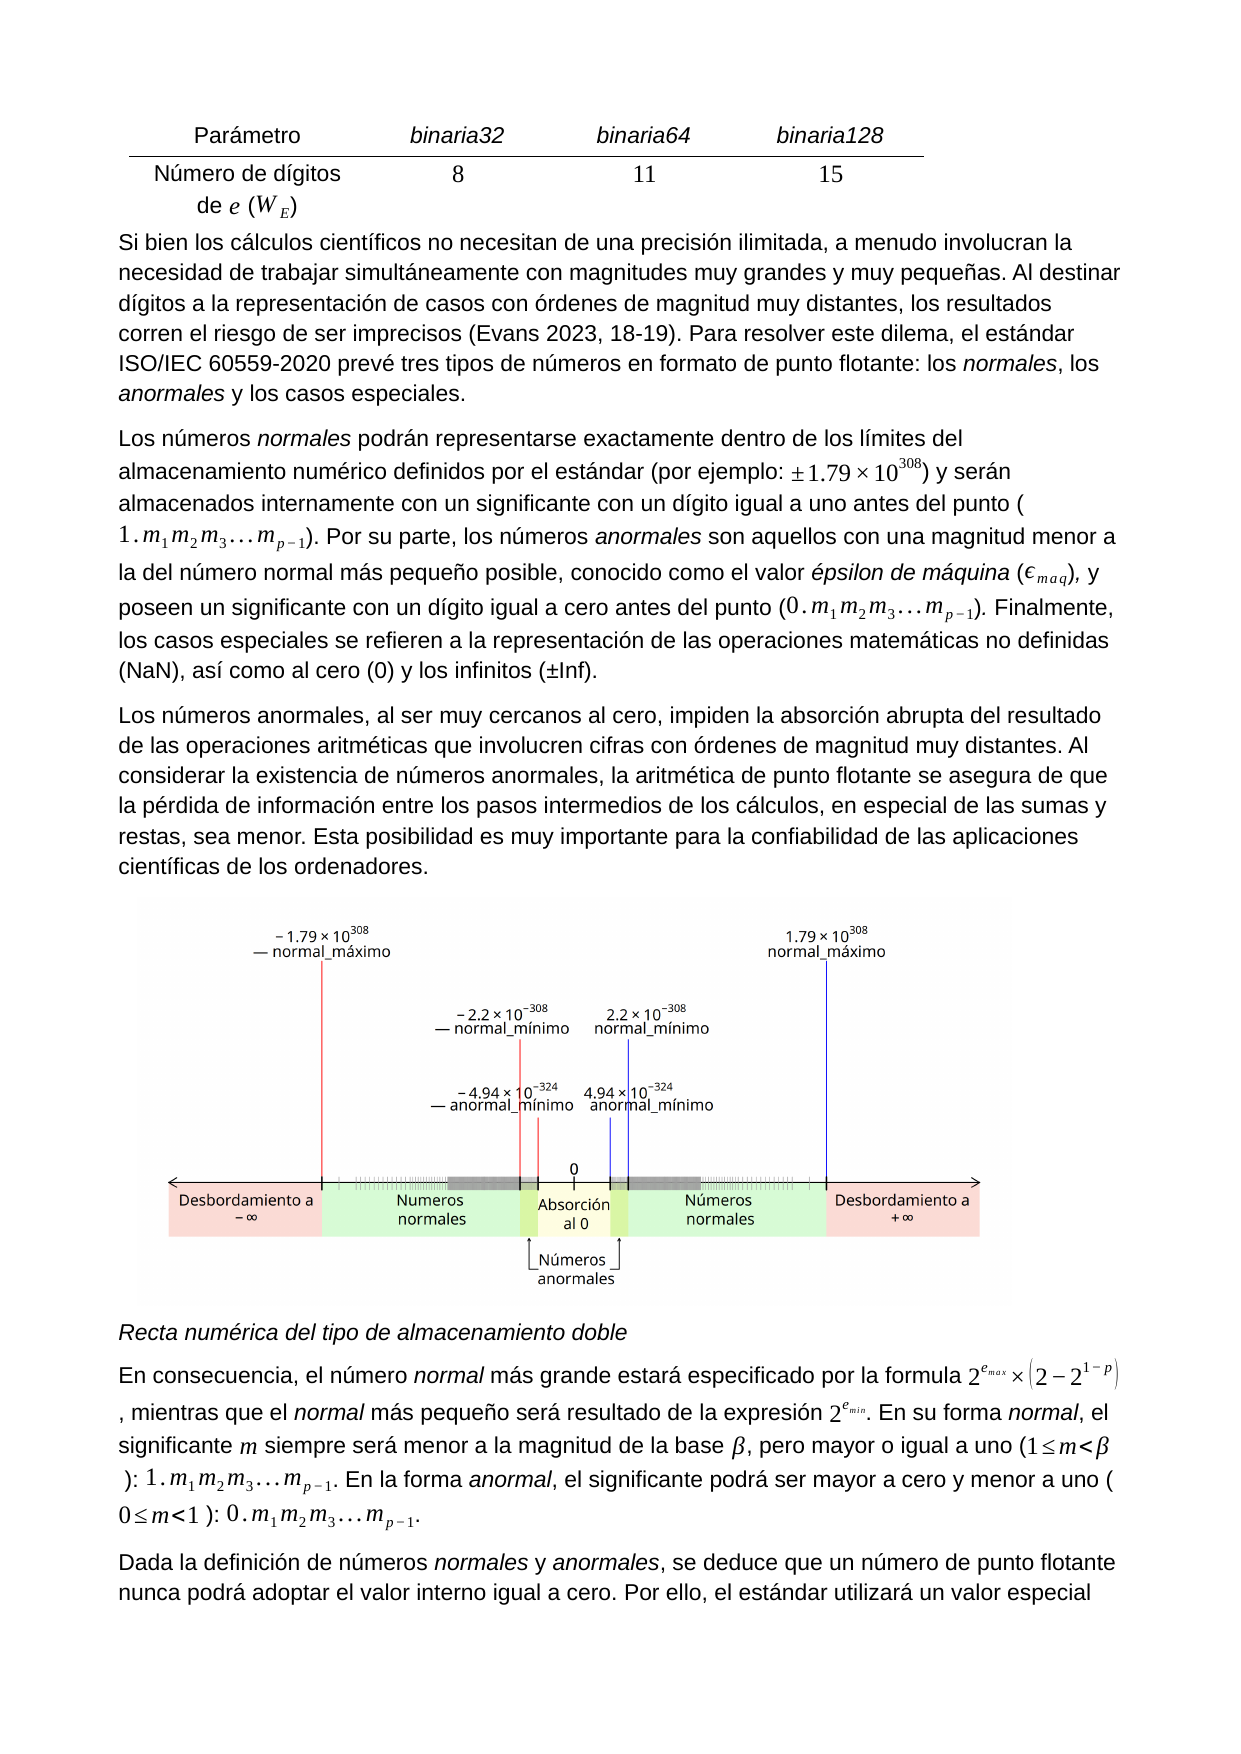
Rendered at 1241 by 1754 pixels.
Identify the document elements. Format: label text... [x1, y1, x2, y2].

table_cell Número de dígitos de () [129, 157, 365, 229]
text Dada la definición de números normales y anormales, se deduce que un número de punto flotante nunca podrá adoptar el valor interno igual a cero. Por ello, el estándar utilizará un valor especial de manera equivalente. Cuando y , los bits serán interpretados como el número cero. Cuando y , los bits serán interpretados como los números anormales. [118, 1549, 1122, 1605]
text Recta numérica del tipo de almacenamiento doble [118, 1318, 1122, 1345]
table_cell [551, 157, 738, 229]
picture [137, 897, 1012, 1306]
text En consecuencia, el número normal más grande estará especificado por la formula , mientras que el normal más pequeño será resultado de la expresión . En su forma normal, el significante siempre será menor a la magnitud de la base , pero mayor o igual a uno ( ): . En la forma anormal, el significante podrá ser mayor a cero y menor a uno ( ): . [118, 1357, 1122, 1530]
table_header binaria32 [365, 118, 551, 156]
text Los números normales podrán representarse exactamente dentro de los límites del almacenamiento numérico definidos por el estándar (por ejemplo: ) y serán almacenados internamente con un significante con un dígito igual a uno antes del punto (). Por su parte, los números anormales son aquellos con una magnitud menor a la del número normal más pequeño posible, conocido como el valor épsilon de máquina (), y poseen un significante con un dígito igual a cero antes del punto (). Finalmente, los casos especiales se refieren a la representación de las operaciones matemáticas no definidas (NaN), así como al cero (0) y los infinitos (±Inf). [118, 425, 1122, 683]
table_header binaria64 [551, 118, 738, 156]
table_header Parámetro [129, 118, 365, 156]
text Si bien los cálculos científicos no necesitan de una precisión ilimitada, a menudo involucran la necesidad de trabajar simultáneamente con magnitudes muy grandes y muy pequeñas. Al destinar dígitos a la representación de casos con órdenes de magnitud muy distantes, los resultados corren el riesgo de ser imprecisos (Evans 2023, 18-19). Para resolver este dilema, el estándar ISO/IEC 60559-2020 prevé tres tipos de números en formato de punto flotante: los normales, los anormales y los casos especiales. [118, 229, 1122, 406]
table_cell [738, 157, 924, 229]
table_header [924, 118, 1122, 229]
table_header binaria128 [738, 118, 924, 156]
table_cell [365, 157, 551, 229]
text Los números anormales, al ser muy cercanos al cero, impiden la absorción abrupta del resultado de las operaciones aritméticas que involucren cifras con órdenes de magnitud muy distantes. Al considerar la existencia de números anormales, la aritmética de punto flotante se asegura de que la pérdida de información entre los pasos intermedios de los cálculos, en especial de las sumas y restas, sea menor. Esta posibilidad es muy importante para la confiabilidad de las aplicaciones científicas de los ordenadores. [118, 702, 1122, 879]
